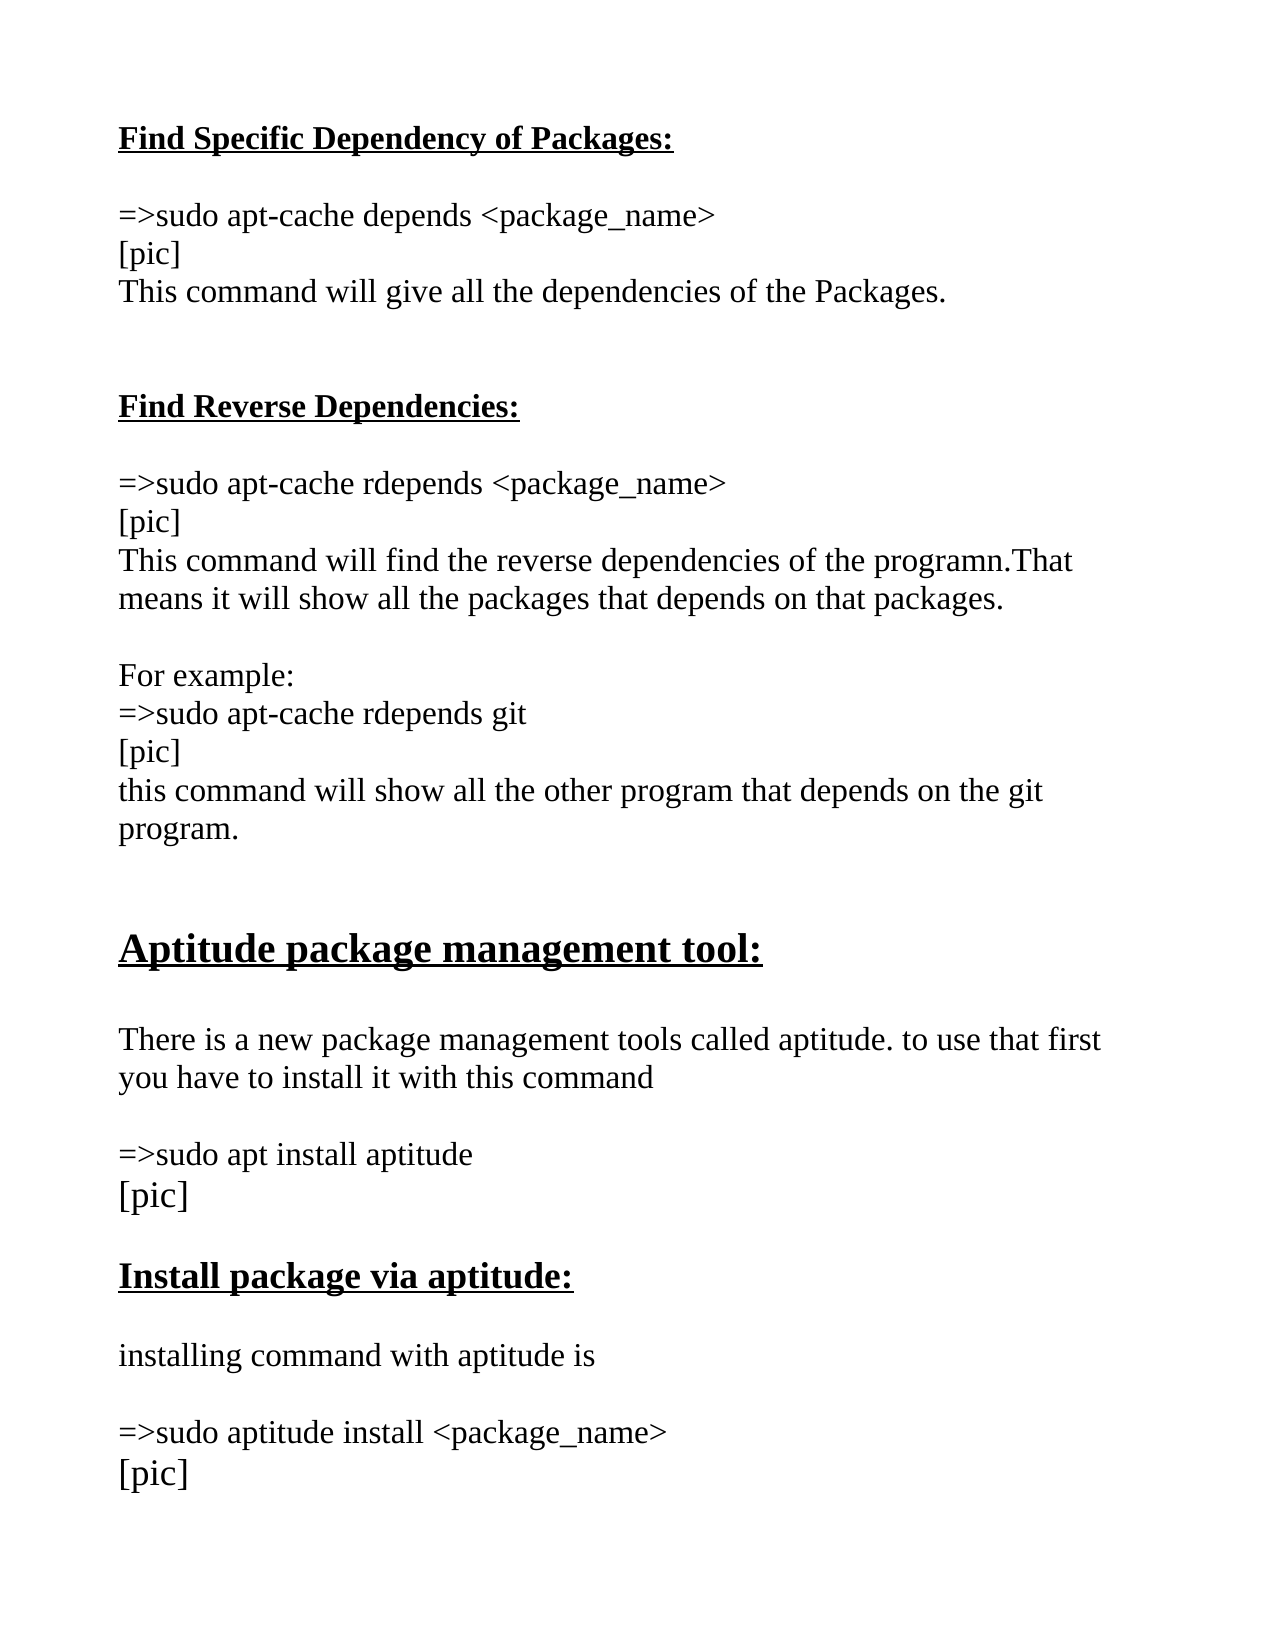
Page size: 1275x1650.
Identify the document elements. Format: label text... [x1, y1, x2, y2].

text This command will find the reverse dependencies of the programn.That means it will show all the packages that depends on that packages. [118, 540, 1157, 616]
text =>sudo apt-cache rdepends git [118, 693, 1157, 731]
text Install package via aptitude: [118, 1254, 1157, 1297]
text [pic] [118, 731, 1157, 770]
text [pic] [118, 501, 1157, 540]
text installing command with aptitude is [118, 1335, 1157, 1373]
text [pic] [118, 233, 1157, 271]
text Find Specific Dependency of Packages: [118, 118, 1157, 156]
text =>sudo apt-cache rdepends <package_name> [118, 463, 1157, 501]
text =>sudo apt-cache depends <package_name> [118, 195, 1157, 233]
text Aptitude package management tool: [118, 923, 1157, 971]
text Find Reverse Dependencies: [118, 386, 1157, 425]
text [pic] [118, 1450, 1157, 1493]
text For example: [118, 655, 1157, 693]
text There is a new package management tools called aptitude. to use that first you have to install it with this command [118, 1019, 1157, 1096]
text This command will give all the dependencies of the Packages. [118, 271, 1157, 310]
text =>sudo aptitude install <package_name> [118, 1412, 1157, 1450]
text this command will show all the other program that depends on the git program. [118, 770, 1157, 846]
text [pic] [118, 1172, 1157, 1215]
text =>sudo apt install aptitude [118, 1134, 1157, 1172]
